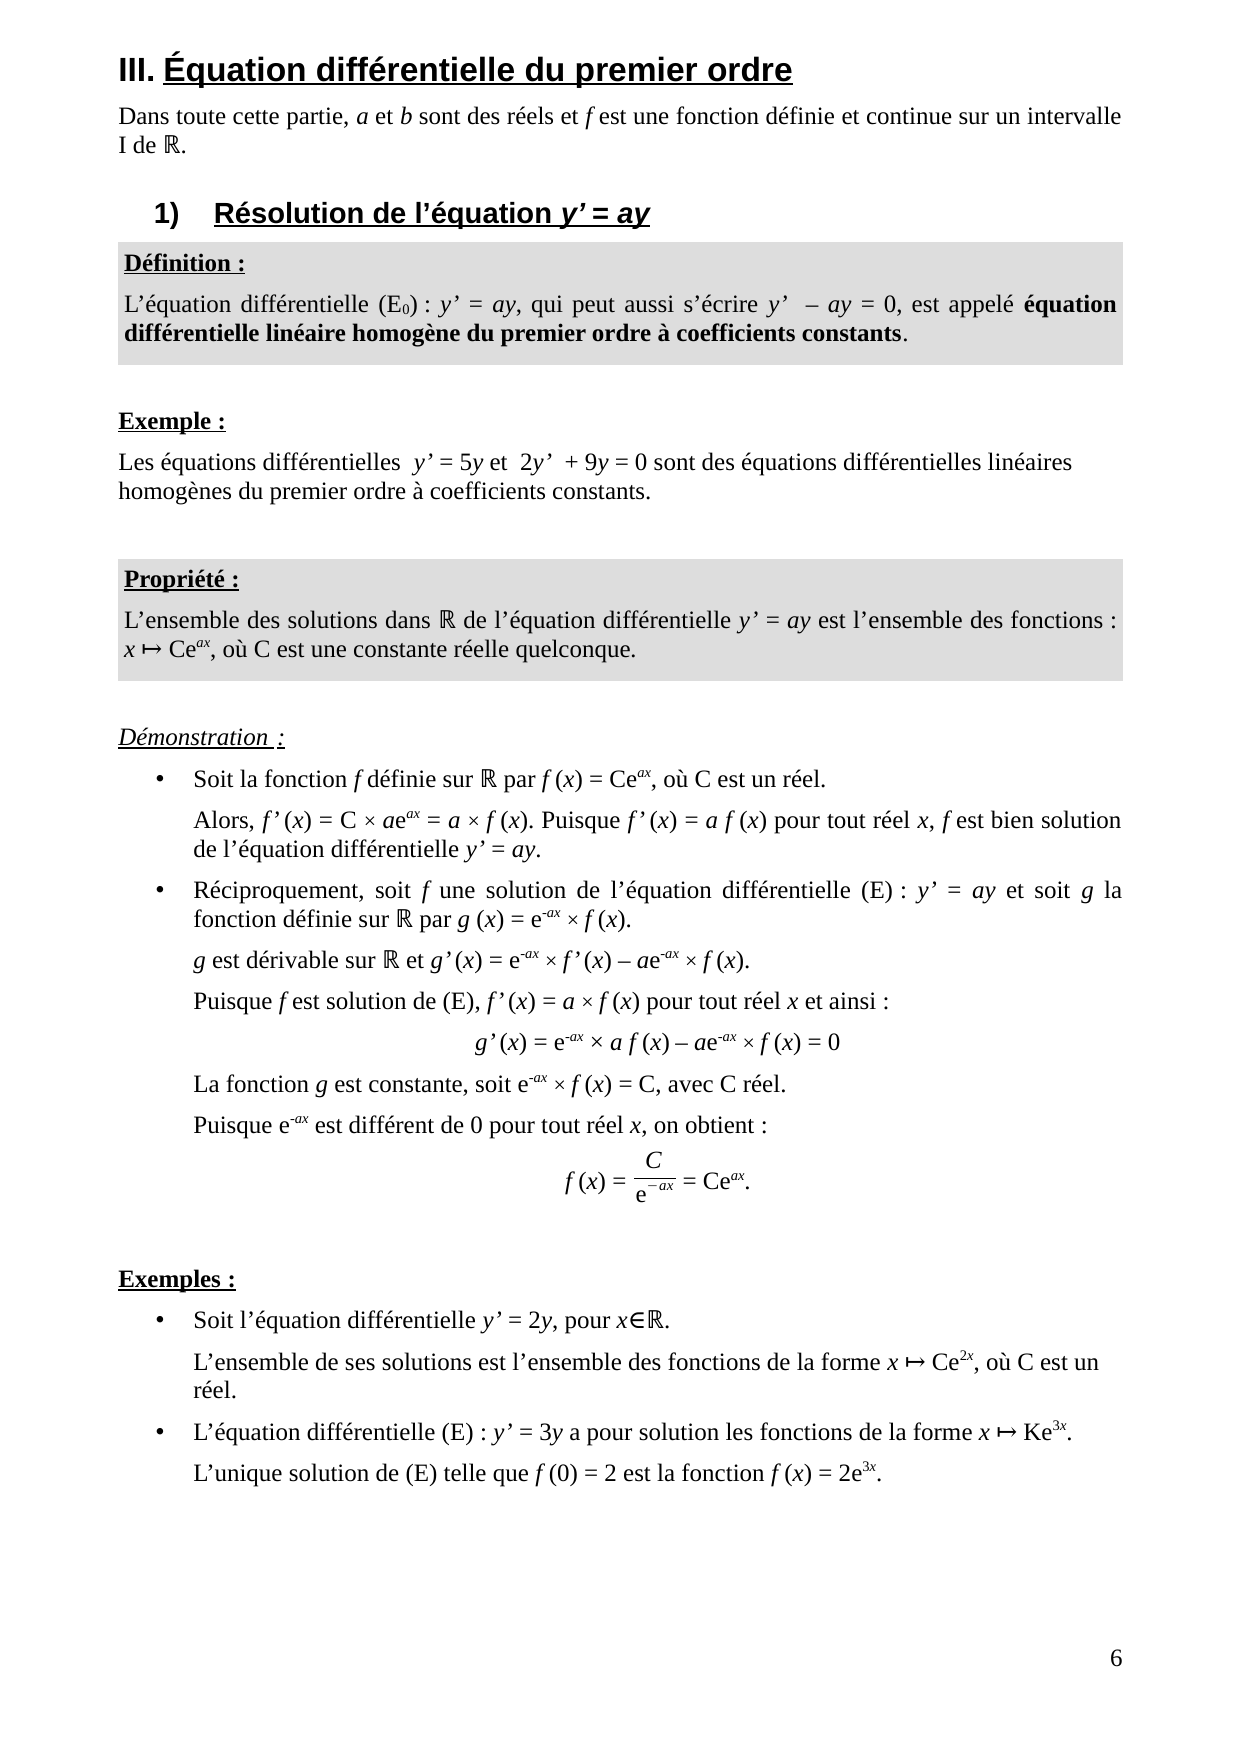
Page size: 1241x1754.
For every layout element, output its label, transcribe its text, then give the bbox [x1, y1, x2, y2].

text Dans toute cette partie, a et b sont des réels et f est une fonction définie et continue sur un intervalle I de ℝ. [118, 101, 1122, 158]
list g est dérivable sur ℝ et g’ (x) = e-ax × f’ (x) – ae-ax × f (x). [156, 945, 1122, 974]
list Réciproquement, soit f une solution de l’équation différentielle (E) : y’ = ay et soit g la fonction définie sur ℝ par g (x) = e-ax × f (x). [156, 875, 1122, 932]
subtitle Équation différentielle du premier ordre [118, 50, 1122, 88]
list L’unique solution de (E) telle que f (0) = 2 est la fonction f (x) = 2e3x. [156, 1458, 1122, 1487]
list Soit la fonction f définie sur ℝ par f (x) = Ceax, où C est un réel. [156, 764, 1122, 792]
subtitle Résolution de l’équation y’ = ay [153, 196, 1122, 229]
list g’ (x) = e-ax × a f (x) – ae-ax × f (x) = 0 [156, 1027, 1122, 1056]
list La fonction g est constante, soit e-ax × f (x) = C, avec C réel. [156, 1069, 1122, 1097]
list Soit l’équation différentielle y’ = 2y, pour x∈ℝ. [156, 1305, 1122, 1334]
list L’ensemble de ses solutions est l’ensemble des fonctions de la forme x ↦ Ce2x, où C est un réel. [156, 1347, 1122, 1404]
list Puisque f est solution de (E), f’ (x) = a × f (x) pour tout réel x et ainsi : [156, 986, 1122, 1015]
list Puisque e-ax est différent de 0 pour tout réel x, on obtient : [156, 1110, 1122, 1139]
list L’équation différentielle (E) : y’ = 3y a pour solution les fonctions de la forme x ↦ Ke3x. [156, 1417, 1122, 1445]
list f (x) == Ceax. [156, 1151, 1122, 1210]
table_header Définition : L’équation différentielle (E0) : y’ = ay, qui peut aussi s’écrire y’ – ay = 0, est appelé équation différentielle linéaire homogène du premier ordre à coefficients constants. [118, 242, 1123, 365]
list Alors, f’ (x) = C × aeax = a × f (x). Puisque f’ (x) = a f (x) pour tout réel x, f est bien solution de l’équation différentielle y’ = ay. [156, 805, 1122, 862]
text Exemple : [118, 406, 1122, 435]
text Démonstration : [118, 722, 1122, 751]
table_header Propriété : L’ensemble des solutions dans ℝ de l’équation différentielle y’ = ay est l’ensemble des fonctions : x ↦ Ceax, où C est une constante réelle quelconque. [118, 559, 1123, 681]
text Exemples : [118, 1264, 1122, 1293]
text Les équations différentielles y’ = 5y et 2y’ + 9y = 0 sont des équations différentielles linéaires homogènes du premier ordre à coefficients constants. [118, 447, 1122, 505]
